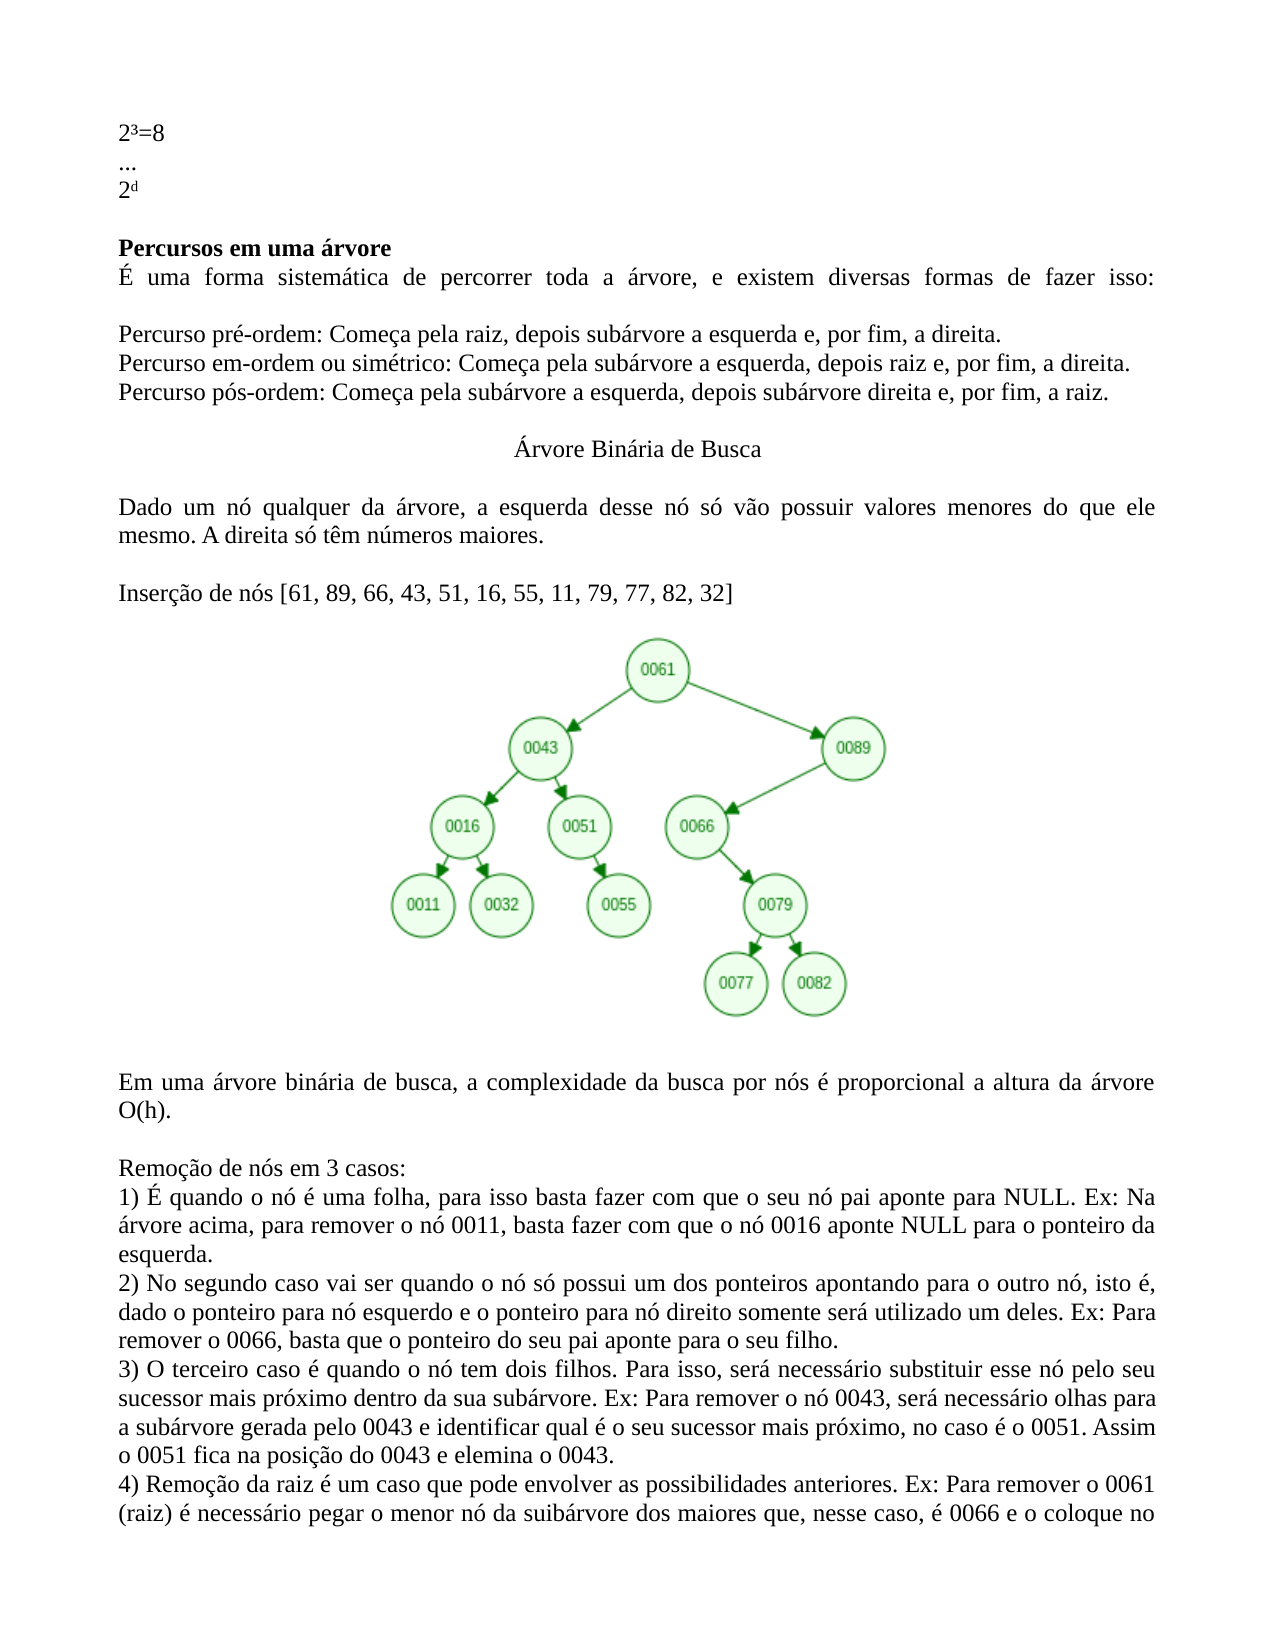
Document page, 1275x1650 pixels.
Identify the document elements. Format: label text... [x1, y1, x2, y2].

text 2³=8 [118, 118, 1157, 147]
text Percurso em-ordem ou simétrico: Começa pela subárvore a esquerda, depois raiz e, por fim, a direita. [118, 348, 1157, 377]
text ... [118, 147, 1157, 176]
text Árvore Binária de Busca [118, 434, 1157, 463]
text Dado um nó qualquer da árvore, a esquerda desse nó só vão possuir valores menores do que ele mesmo. A direita só têm números maiores. [118, 492, 1157, 549]
text Remoção de nós em 3 casos: [118, 1153, 1157, 1182]
text Percurso pós-ordem: Começa pela subárvore a esquerda, depois subárvore direita e, por fim, a raiz. [118, 377, 1157, 406]
text Inserção de nós [61, 89, 66, 43, 51, 16, 55, 11, 79, 77, 82, 32] [118, 578, 1157, 607]
text 2ᵈ [118, 176, 1157, 204]
text 1) É quando o nó é uma folha, para isso basta fazer com que o seu nó pai aponte para NULL. Ex: Na árvore acima, para remover o nó 0011, basta fazer com que o nó 0016 aponte NULL para o ponteiro da esquerda. [118, 1182, 1157, 1268]
text É uma forma sistemática de percorrer toda a árvore, e existem diversas formas de fazer isso: [118, 262, 1157, 319]
text 4) Remoção da raiz é um caso que pode envolver as possibilidades anteriores. Ex: Para remover o 0061 (raiz) é necessário pegar o menor nó da suibárvore dos maiores que, nesse caso, é 0066 e o coloque no [118, 1469, 1157, 1527]
text Percursos em uma árvore [118, 233, 1157, 262]
text Percurso pré-ordem: Começa pela raiz, depois subárvore a esquerda e, por fim, a direita. [118, 319, 1157, 348]
text Em uma árvore binária de busca, a complexidade da busca por nós é proporcional a altura da árvore O(h). [118, 1067, 1157, 1124]
text 3) O terceiro caso é quando o nó tem dois filhos. Para isso, será necessário substituir esse nó pelo seu sucessor mais próximo dentro da sua subárvore. Ex: Para remover o nó 0043, será necessário olhas para a subárvore gerada pelo 0043 e identificar qual é o seu sucessor mais próximo, no caso é o 0051. Assim o 0051 fica na posição do 0043 e elemina o 0043. [118, 1354, 1157, 1469]
picture [358, 616, 919, 1055]
text 2) No segundo caso vai ser quando o nó só possui um dos ponteiros apontando para o outro nó, isto é, dado o ponteiro para nó esquerdo e o ponteiro para nó direito somente será utilizado um deles. Ex: Para remover o 0066, basta que o ponteiro do seu pai aponte para o seu filho. [118, 1268, 1157, 1354]
